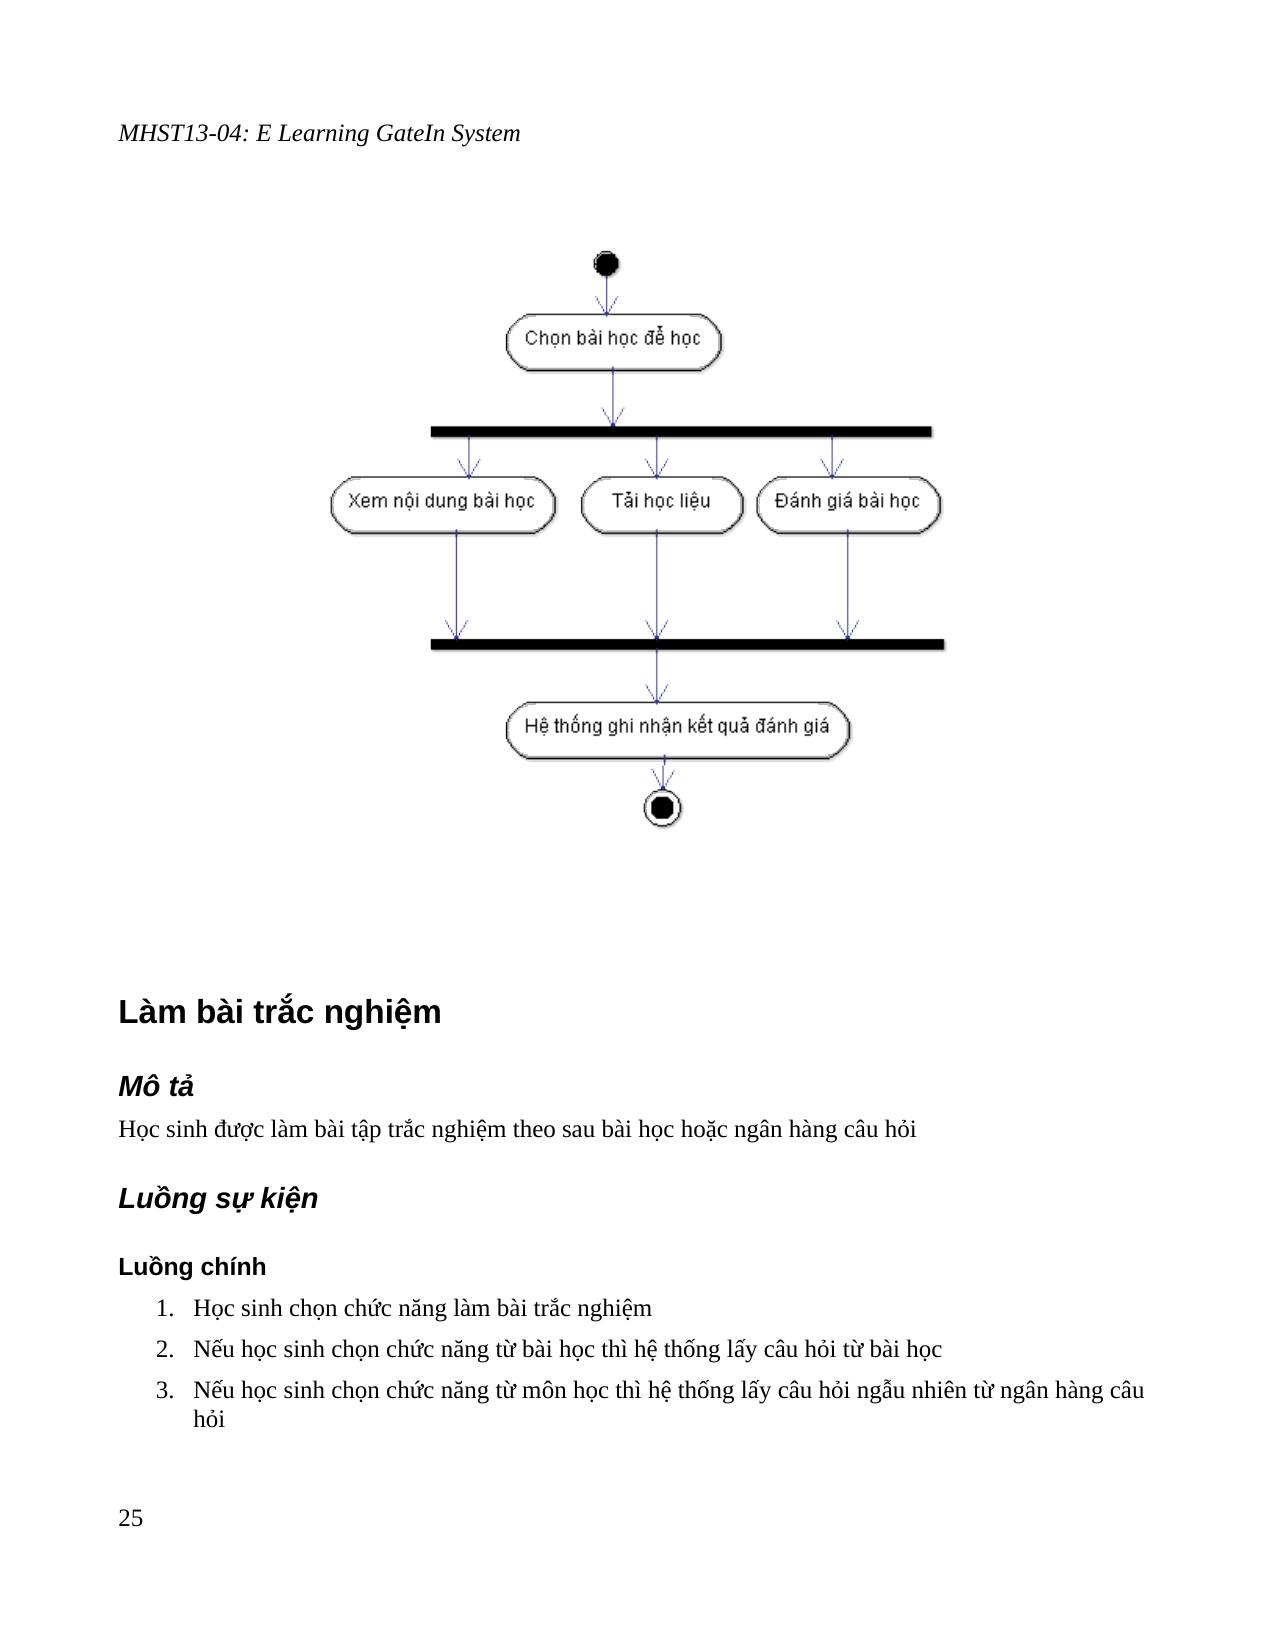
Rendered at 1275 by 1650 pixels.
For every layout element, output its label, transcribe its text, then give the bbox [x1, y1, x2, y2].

subtitle Làm bài trắc nghiệm [118, 993, 1157, 1031]
text Học sinh được làm bài tập trắc nghiệm theo sau bài học hoặc ngân hàng câu hỏi [118, 1114, 1157, 1143]
list Nếu học sinh chọn chức năng từ môn học thì hệ thống lấy câu hỏi ngẫu nhiên từ ngân hàng câu hỏi [156, 1375, 1157, 1433]
list Học sinh chọn chức năng làm bài trắc nghiệm [156, 1293, 1157, 1322]
picture [243, 176, 1032, 927]
subtitle Luồng chính [118, 1252, 1157, 1280]
subtitle Luồng sự kiện [118, 1181, 1157, 1214]
list Nếu học sinh chọn chức năng từ bài học thì hệ thống lấy câu hỏi từ bài học [156, 1334, 1157, 1363]
subtitle Mô tả [118, 1068, 1157, 1102]
